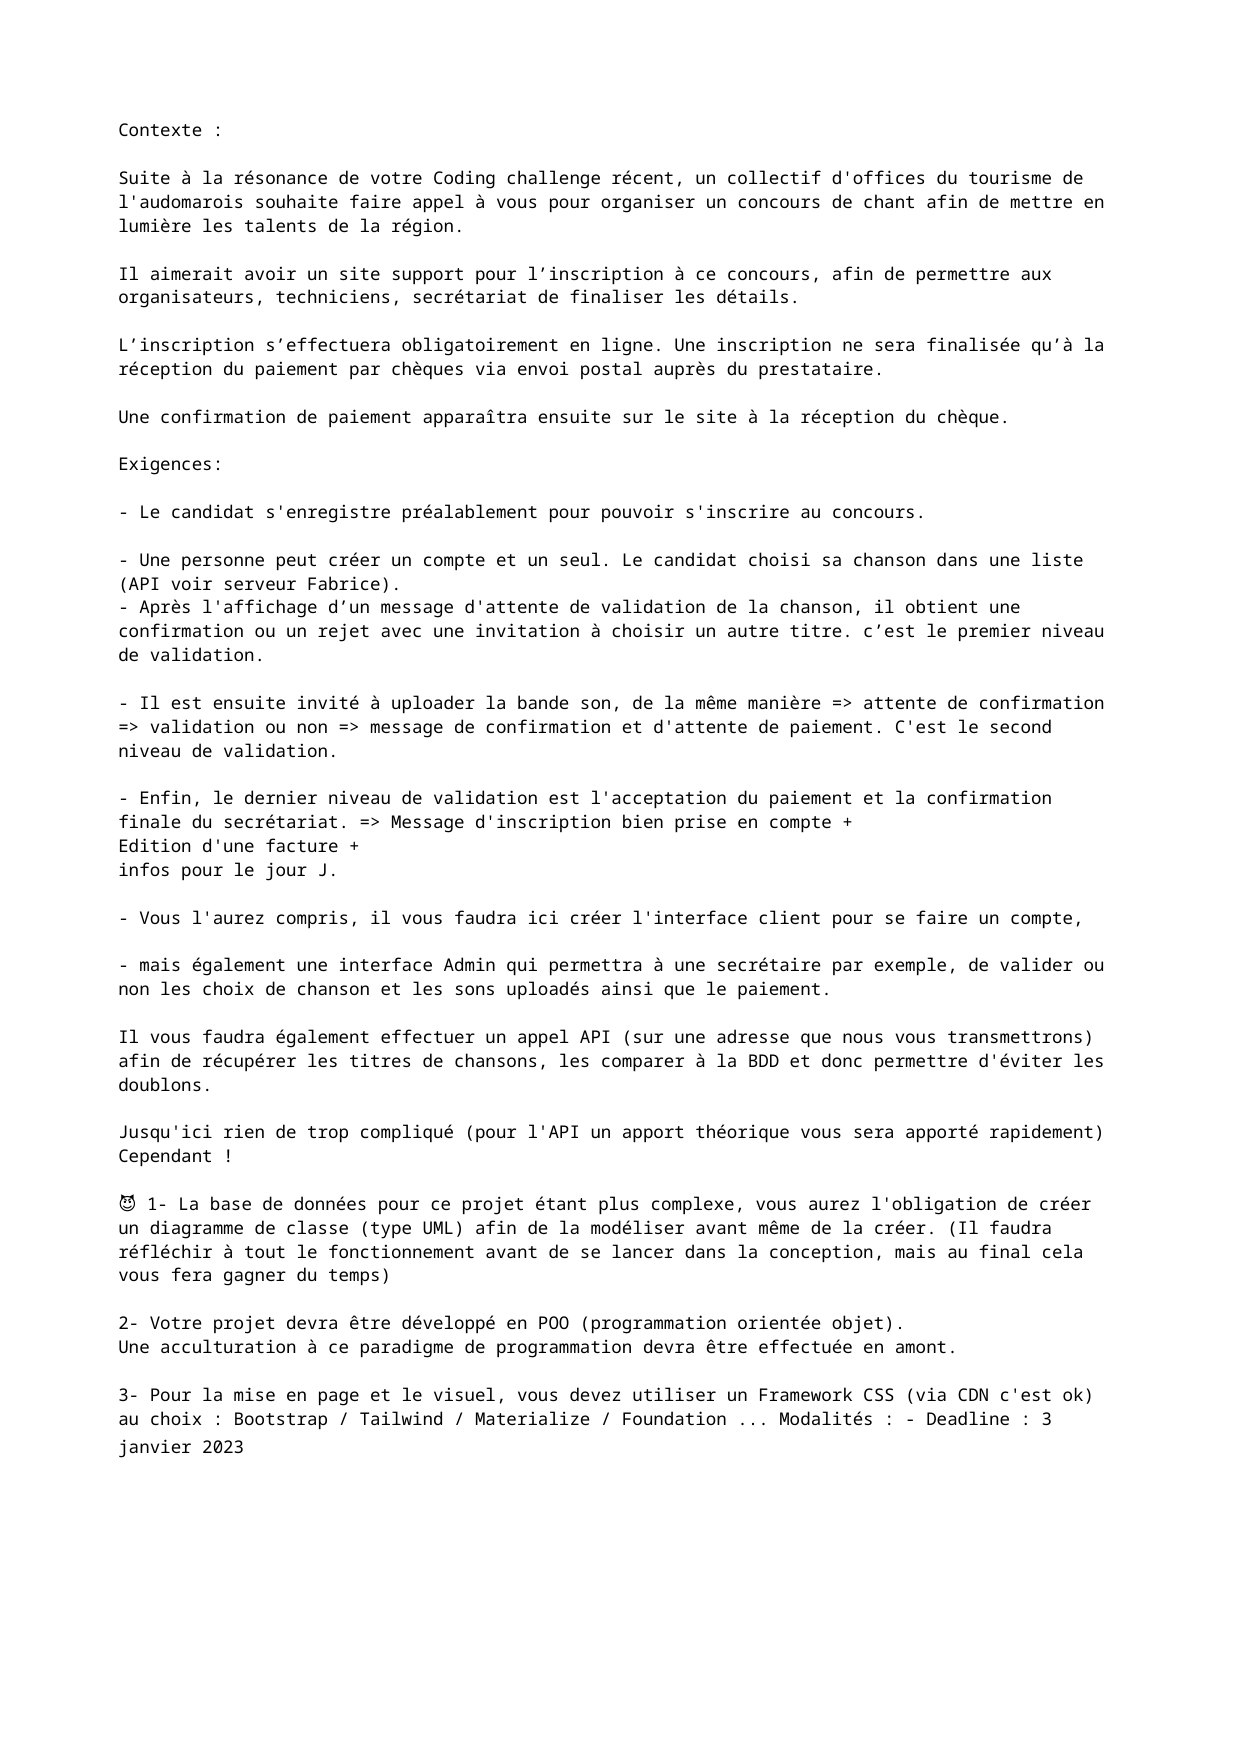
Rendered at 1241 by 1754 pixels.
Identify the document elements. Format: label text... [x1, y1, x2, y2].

text Jusqu'ici rien de trop compliqué (pour l'API un apport théorique vous sera apporté rapidement) [118, 1120, 1122, 1144]
text Contexte : [118, 118, 1122, 142]
text 3- Pour la mise en page et le visuel, vous devez utiliser un Framework CSS (via CDN c'est ok) au choix : Bootstrap / Tailwind / Materialize / Foundation ... Modalités : - Deadline : 3 janvier 2023 [118, 1382, 1122, 1459]
text - Il est ensuite invité à uploader la bande son, de la même manière => attente de confirmation => validation ou non => message de confirmation et d'attente de paiement. C'est le second niveau de validation. [118, 691, 1122, 762]
text infos pour le jour J. [118, 858, 1122, 881]
text Il vous faudra également effectuer un appel API (sur une adresse que nous vous transmettrons) afin de récupérer les titres de chansons, les comparer à la BDD et donc permettre d'éviter les doublons. [118, 1024, 1122, 1096]
text Exigences: [118, 452, 1122, 476]
text - Après l'affichage d’un message d'attente de validation de la chanson, il obtient une confirmation ou un rejet avec une invitation à choisir un autre titre. c’est le premier niveau de validation. [118, 595, 1122, 667]
text 2- Votre projet devra être développé en POO (programmation orientée objet). [118, 1311, 1122, 1335]
text - Le candidat s'enregistre préalablement pour pouvoir s'inscrire au concours. [118, 500, 1122, 524]
text L’inscription s’effectuera obligatoirement en ligne. Une inscription ne sera finalisée qu’à la réception du paiement par chèques via envoi postal auprès du prestataire. [118, 333, 1122, 381]
text - Enfin, le dernier niveau de validation est l'acceptation du paiement et la confirmation finale du secrétariat. => Message d'inscription bien prise en compte + [118, 786, 1122, 834]
text - mais également une interface Admin qui permettra à une secrétaire par exemple, de valider ou non les choix de chanson et les sons uploadés ainsi que le paiement. [118, 953, 1122, 1001]
text Cependant ! [118, 1144, 1122, 1168]
text Il aimerait avoir un site support pour l’inscription à ce concours, afin de permettre aux organisateurs, techniciens, secrétariat de finaliser les détails. [118, 261, 1122, 309]
text Une acculturation à ce paradigme de programmation devra être effectuée en amont. [118, 1335, 1122, 1358]
text Une confirmation de paiement apparaîtra ensuite sur le site à la réception du chèque. [118, 404, 1122, 428]
text - Une personne peut créer un compte et un seul. Le candidat choisi sa chanson dans une liste (API voir serveur Fabrice). [118, 547, 1122, 595]
text 😈 1- La base de données pour ce projet étant plus complexe, vous aurez l'obligation de créer un diagramme de classe (type UML) afin de la modéliser avant même de la créer. (Il faudra réfléchir à tout le fonctionnement avant de se lancer dans la conception, mais au final cela vous fera gagner du temps) [118, 1192, 1122, 1287]
text - Vous l'aurez compris, il vous faudra ici créer l'interface client pour se faire un compte, [118, 905, 1122, 929]
text Edition d'une facture + [118, 834, 1122, 858]
text Suite à la résonance de votre Coding challenge récent, un collectif d'offices du tourisme de l'audomarois souhaite faire appel à vous pour organiser un concours de chant afin de mettre en lumière les talents de la région. [118, 166, 1122, 237]
